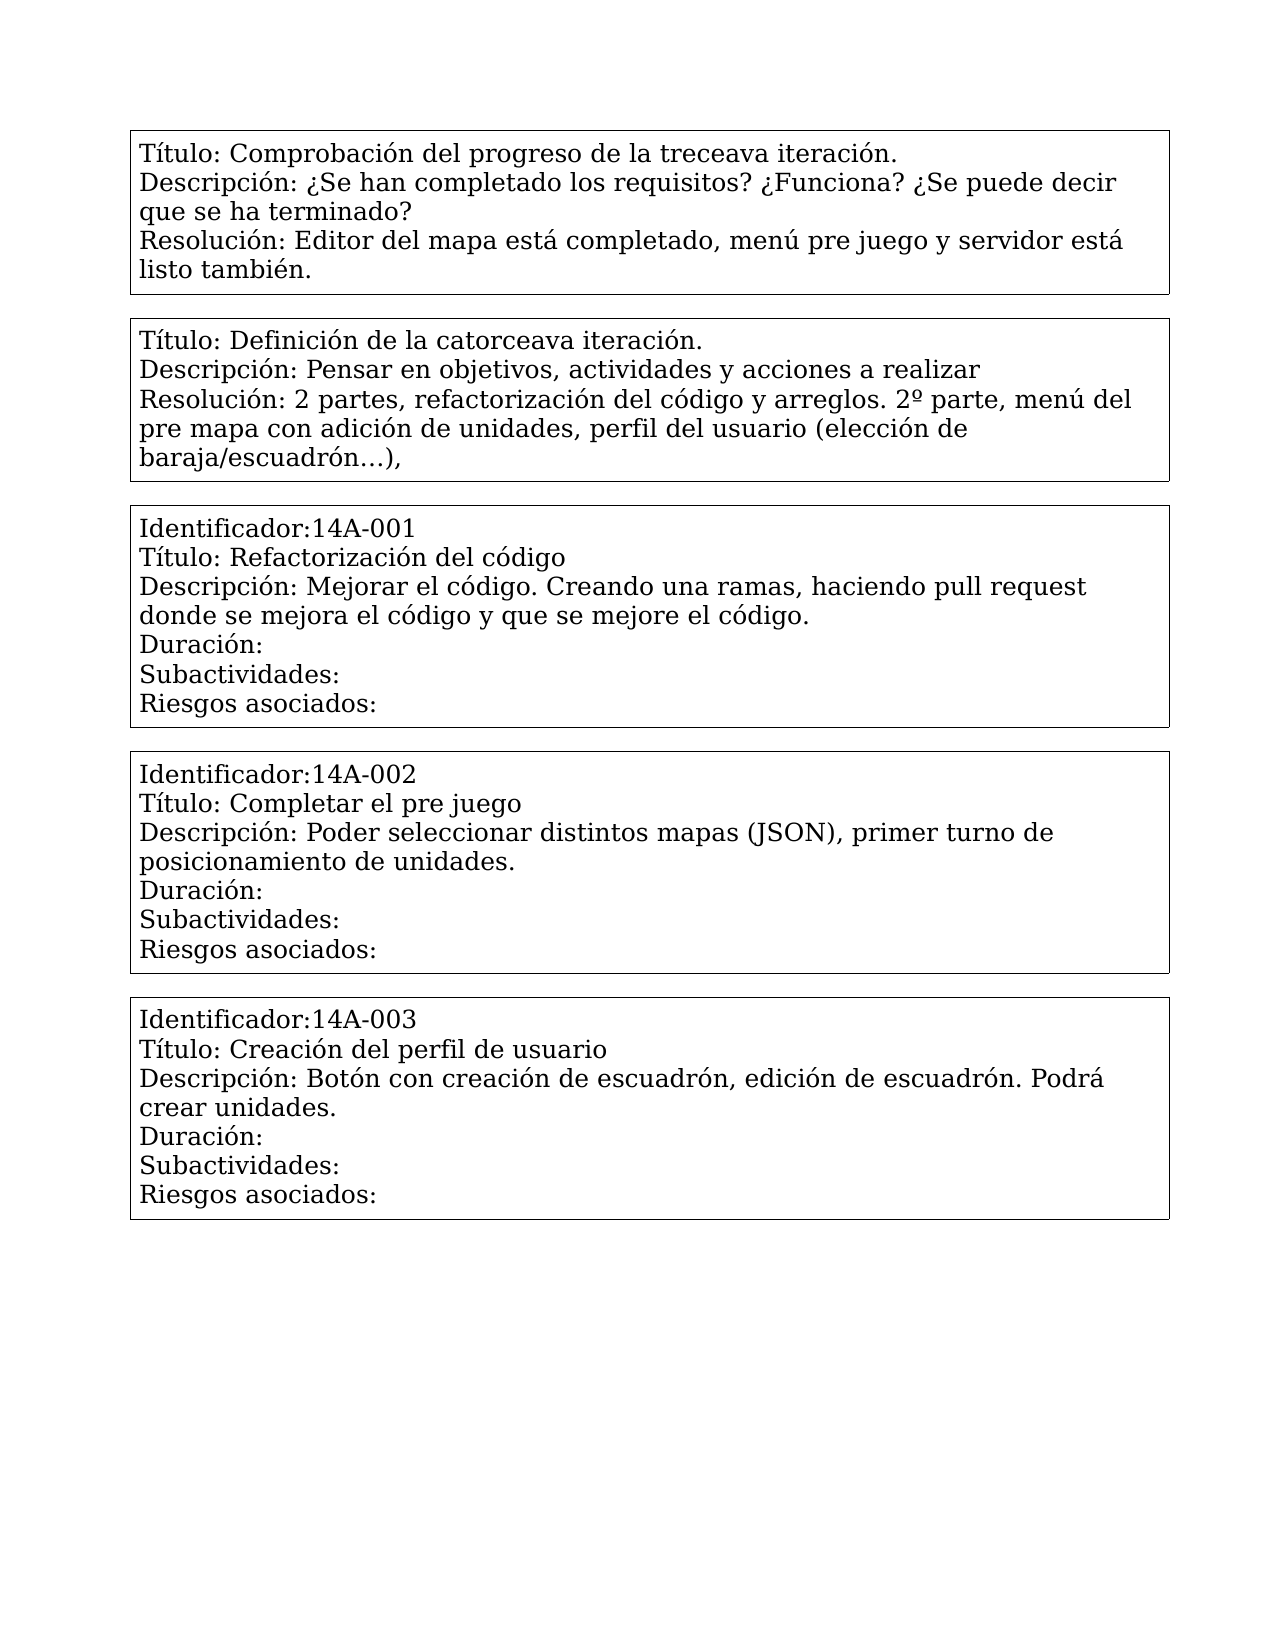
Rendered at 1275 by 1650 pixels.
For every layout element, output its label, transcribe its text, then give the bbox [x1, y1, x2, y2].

text Duración: [139, 631, 1160, 660]
text Descripción: Mejorar el código. Creando una ramas, haciendo pull request donde se mejora el código y que se mejore el código. [139, 572, 1160, 631]
text Descripción: Pensar en objetivos, actividades y acciones a realizar [139, 356, 1160, 385]
text Descripción: Botón con creación de escuadrón, edición de escuadrón. Podrá crear unidades. [139, 1064, 1160, 1122]
text Resolución: 2 partes, refactorización del código y arreglos. 2º parte, menú del pre mapa con adición de unidades, perfil del usuario (elección de baraja/escuadrón…), [139, 385, 1160, 472]
text Identificador:14A-003 [139, 1006, 1160, 1035]
text Identificador:14A-001 [139, 514, 1160, 543]
text Identificador:14A-002 [139, 760, 1160, 789]
text Descripción: Poder seleccionar distintos mapas (JSON), primer turno de posicionamiento de unidades. [139, 818, 1160, 876]
text Resolución: Editor del mapa está completado, menú pre juego y servidor está listo también. [139, 226, 1160, 285]
text Título: Creación del perfil de usuario [139, 1035, 1160, 1064]
text Subactividades: [139, 1151, 1160, 1181]
text Título: Refactorización del código [139, 543, 1160, 572]
text Riesgos asociados: [139, 935, 1160, 964]
text Duración: [139, 1122, 1160, 1151]
text Título: Definición de la catorceava iteración. [139, 326, 1160, 356]
text Subactividades: [139, 660, 1160, 689]
text Riesgos asociados: [139, 689, 1160, 718]
text Duración: [139, 876, 1160, 906]
text Título: Comprobación del progreso de la treceava iteración. [139, 139, 1160, 168]
text Descripción: ¿Se han completado los requisitos? ¿Funciona? ¿Se puede decir que se ha terminado? [139, 168, 1160, 226]
text Título: Completar el pre juego [139, 789, 1160, 818]
text Subactividades: [139, 906, 1160, 935]
text Riesgos asociados: [139, 1181, 1160, 1210]
